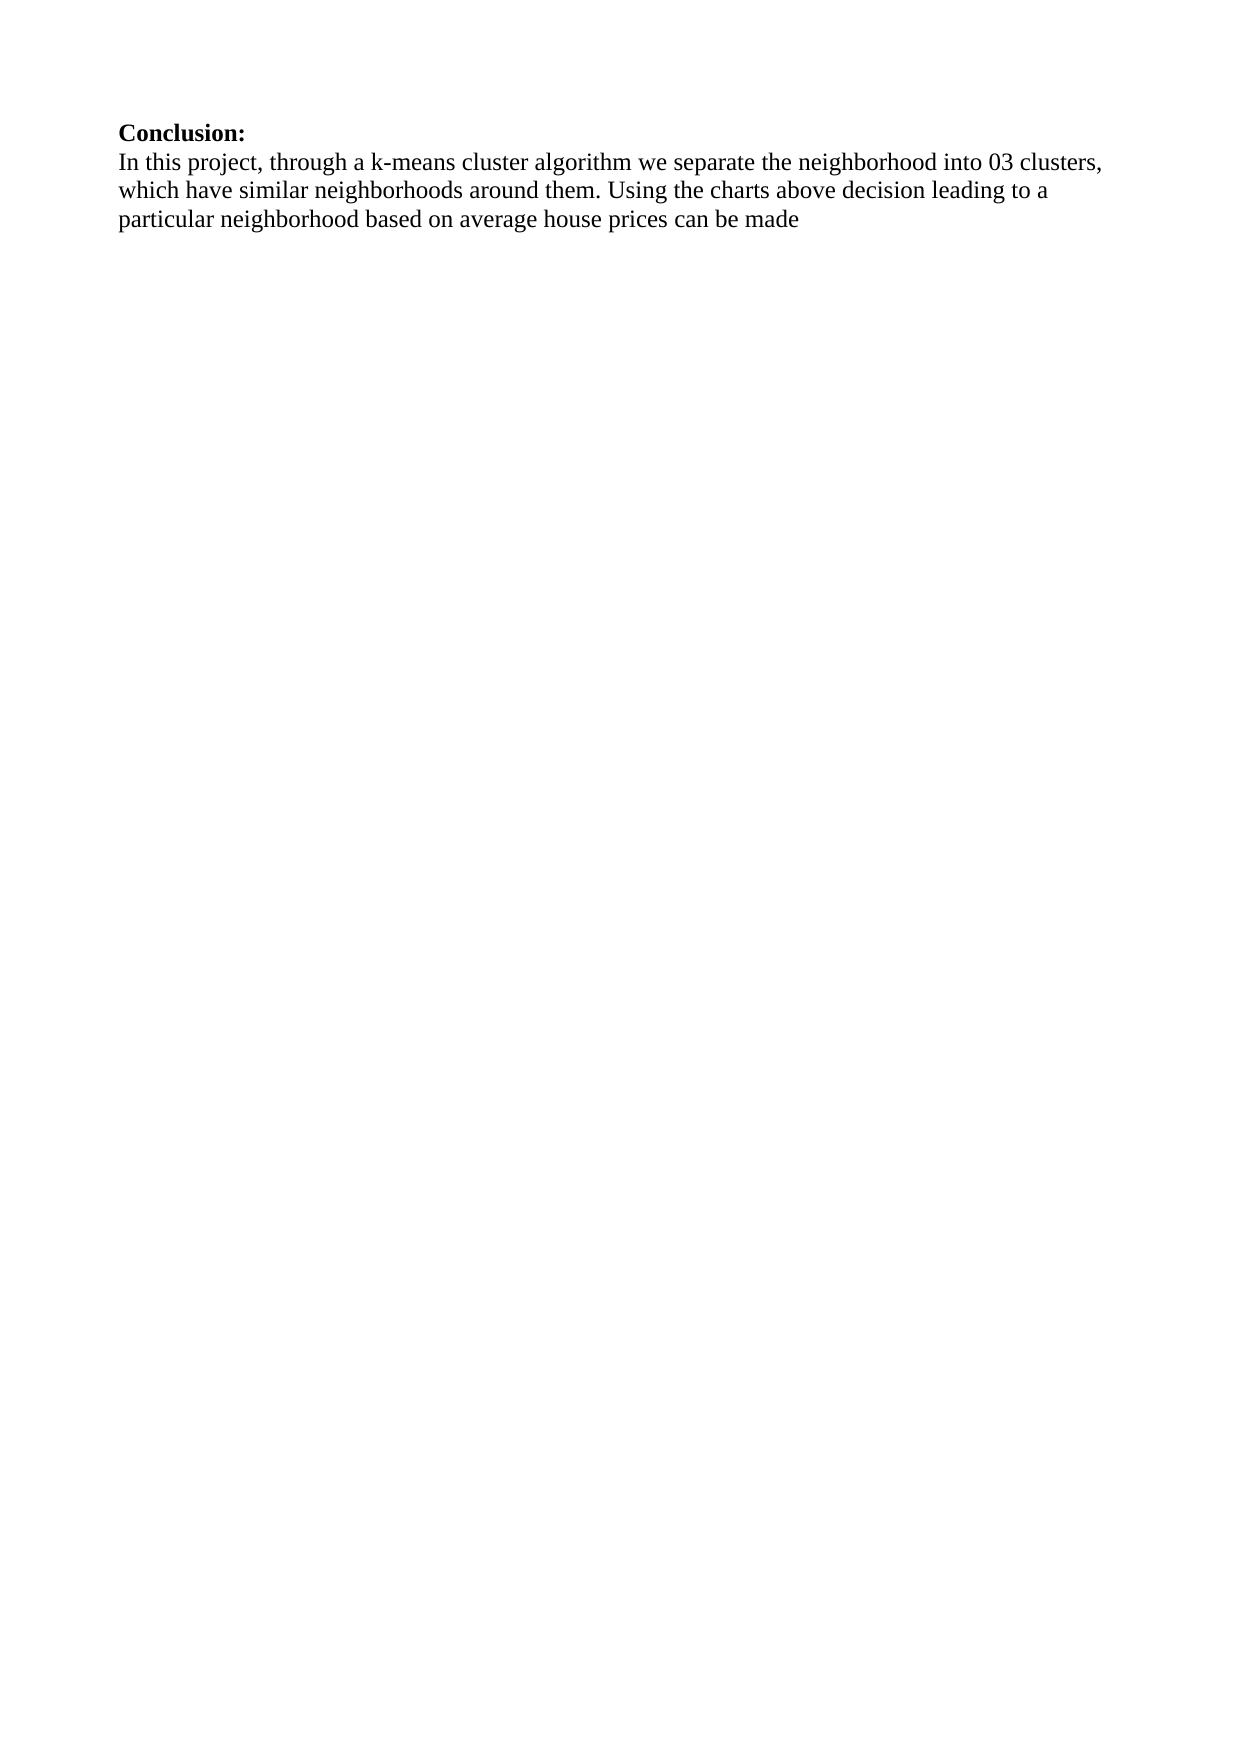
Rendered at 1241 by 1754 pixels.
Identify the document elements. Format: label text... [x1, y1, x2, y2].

text In this project, through a k-means cluster algorithm we separate the neighborhood into 03 clusters, which have similar neighborhoods around them. Using the charts above decision leading to a particular neighborhood based on average house prices can be made [118, 147, 1122, 233]
text Conclusion: [118, 118, 1122, 147]
